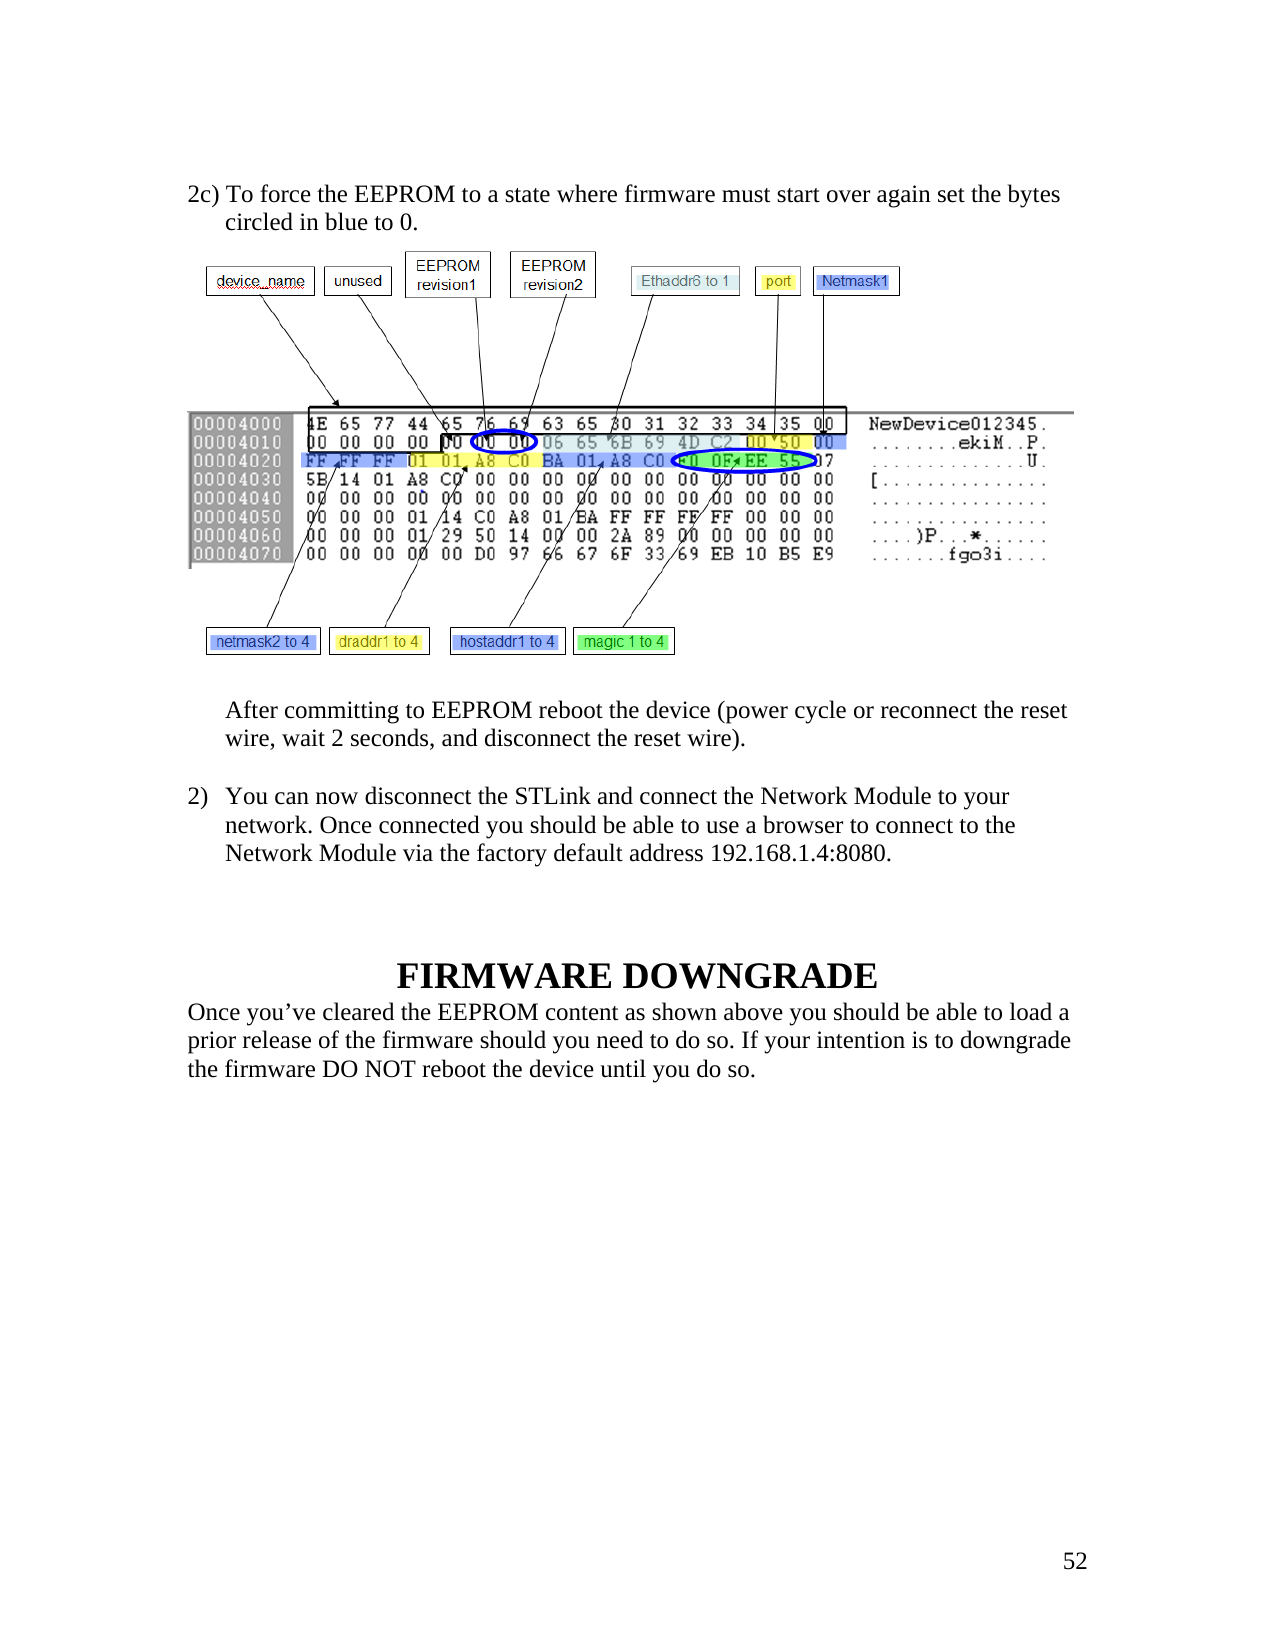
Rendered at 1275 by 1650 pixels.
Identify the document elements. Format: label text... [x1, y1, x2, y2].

picture [187, 236, 1077, 666]
text Once you’ve cleared the EEPROM content as shown above you should be able to load a prior release of the firmware should you need to do so. If your intention is to downgrade the firmware DO NOT reboot the device until you do so. [187, 997, 1087, 1083]
text FIRMWARE DOWNGRADE [187, 953, 1087, 997]
text 2c) To force the EEPROM to a state where firmware must start over again set the bytes circled in blue to 0. [187, 179, 1087, 236]
text After committing to EEPROM reboot the device (power cycle or reconnect the reset wire, wait 2 seconds, and disconnect the reset wire). [225, 695, 1087, 752]
list You can now disconnect the STLink and connect the Network Module to your network. Once connected you should be able to use a browser to connect to the Network Module via the factory default address 192.168.1.4:8080. [187, 781, 1087, 867]
